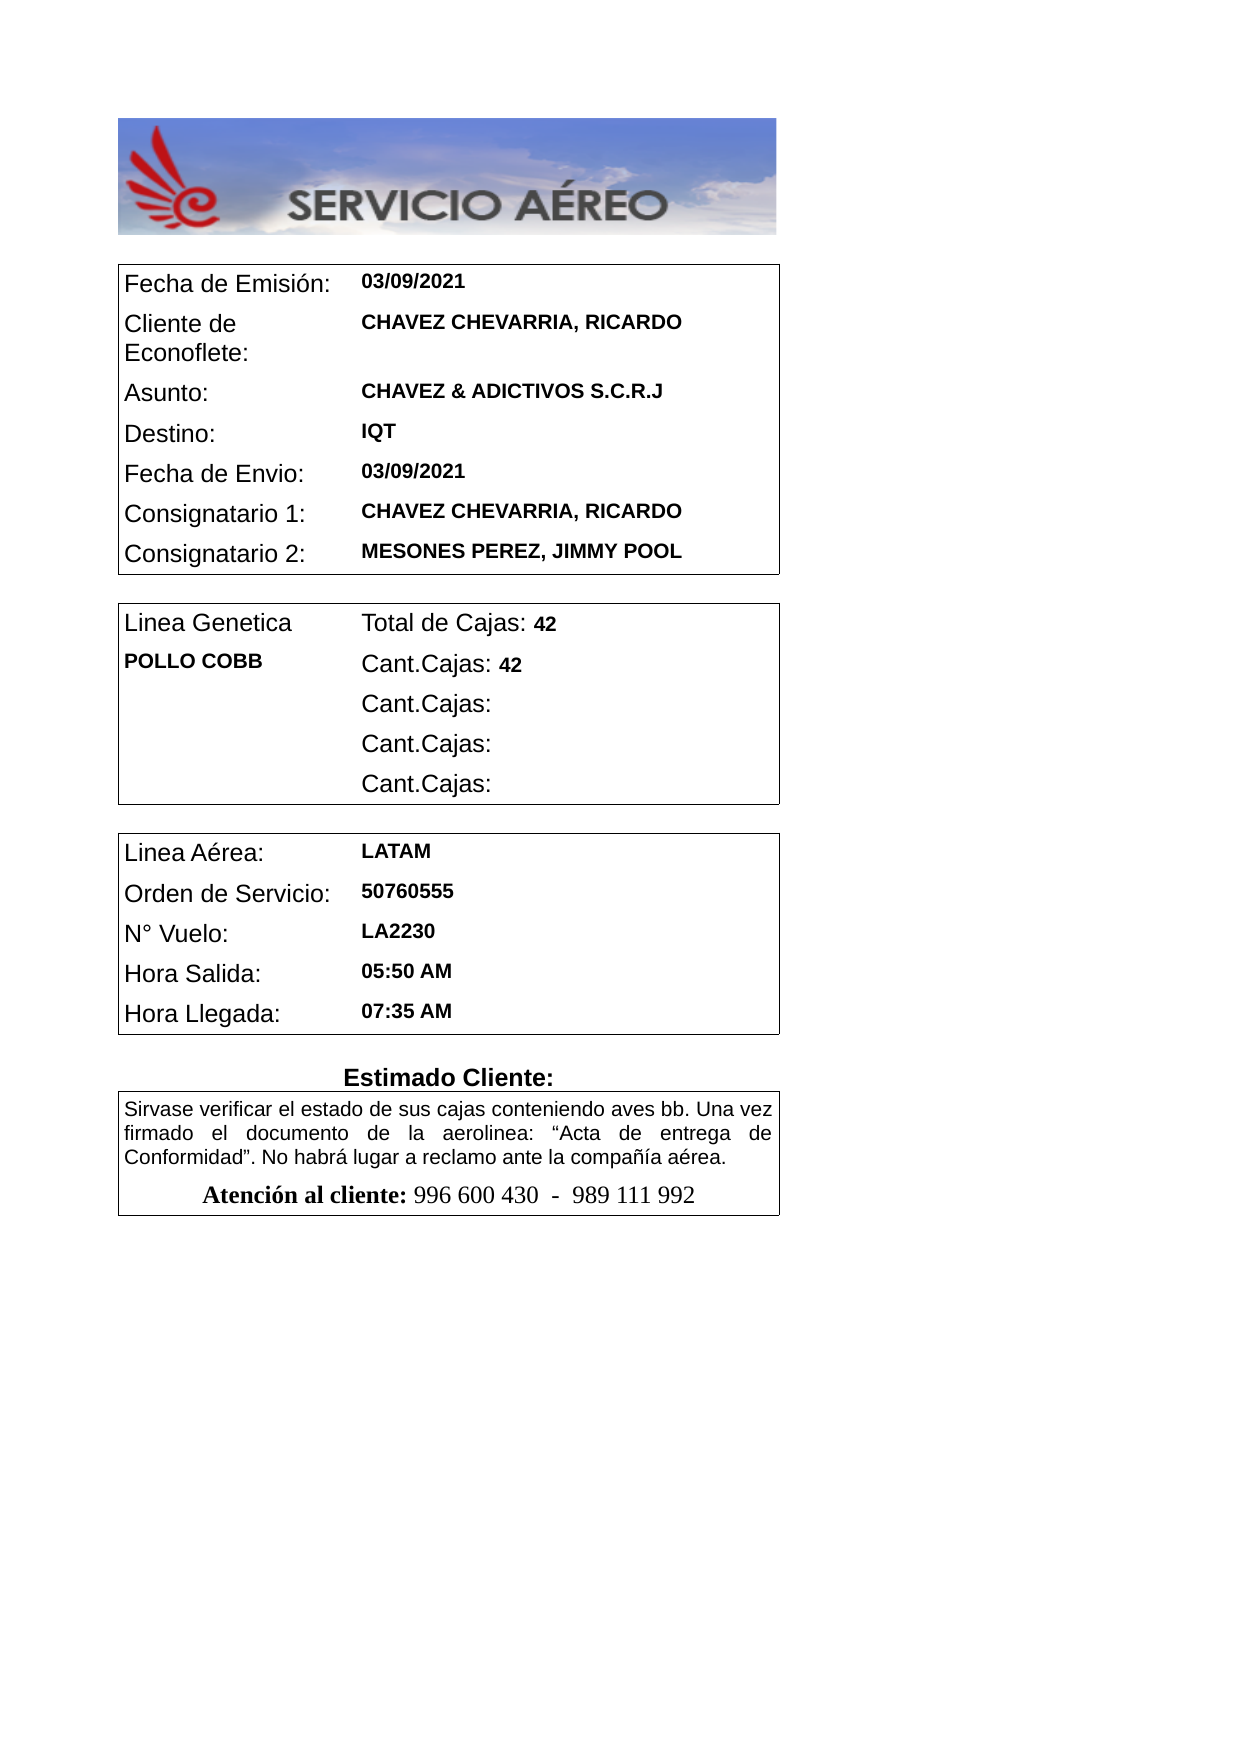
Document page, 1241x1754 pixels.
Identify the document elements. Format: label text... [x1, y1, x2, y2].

table_cell [118, 575, 356, 603]
table_cell Cant.Cajas: [356, 683, 779, 723]
table_cell Estimado Cliente: [118, 1035, 779, 1091]
table_cell IQT [356, 413, 779, 453]
table_cell 07:35 AM [356, 994, 779, 1034]
table_cell [119, 683, 356, 723]
table_cell Total de Cajas: 42 [356, 604, 779, 643]
table_cell MESONES PEREZ, JIMMY POOL [356, 534, 779, 574]
table_cell 05:50 AM [356, 953, 779, 993]
table_cell LA2230 [356, 913, 779, 953]
table_cell 50760555 [356, 873, 779, 913]
table_header Fecha de Emisión: [119, 265, 356, 304]
table_cell Cant.Cajas: [356, 723, 779, 763]
table_cell Sirvase verificar el estado de sus cajas conteniendo aves bb. Una vez firmado el documento de la aerolinea: “Acta de entrega de Conformidad”. No habrá lugar a reclamo ante la compañía aérea. [119, 1092, 779, 1175]
table_cell Orden de Servicio: [119, 873, 356, 913]
table_cell LATAM [356, 834, 779, 873]
table_cell CHAVEZ CHEVARRIA, RICARDO [356, 304, 779, 373]
table_cell [118, 805, 356, 833]
table_header 03/09/2021 [356, 265, 779, 304]
table_cell Hora Llegada: [119, 994, 356, 1034]
table_cell Fecha de Envio: [119, 453, 356, 493]
table_cell [356, 575, 779, 603]
table_cell Destino: [119, 413, 356, 453]
table_cell POLLO COBB [119, 643, 356, 683]
table_cell N° Vuelo: [119, 913, 356, 953]
table_cell [119, 723, 356, 763]
table_cell [356, 805, 779, 833]
table_cell CHAVEZ CHEVARRIA, RICARDO [356, 493, 779, 533]
table_cell Consignatario 1: [119, 493, 356, 533]
table_cell Consignatario 2: [119, 534, 356, 574]
table_cell Atención al cliente: 996 600 430 - 989 111 992 [119, 1175, 779, 1215]
table_cell CHAVEZ & ADICTIVOS S.C.R.J [356, 373, 779, 413]
table_cell Linea Genetica [119, 604, 356, 643]
table_cell Asunto: [119, 373, 356, 413]
table_cell 03/09/2021 [356, 453, 779, 493]
picture [118, 118, 777, 235]
table_cell Linea Aérea: [119, 834, 356, 873]
table_cell Cant.Cajas: 42 [356, 643, 779, 683]
table_cell Hora Salida: [119, 953, 356, 993]
table_cell [119, 764, 356, 804]
table_cell Cliente de Econoflete: [119, 304, 356, 373]
table_cell Cant.Cajas: [356, 764, 779, 804]
